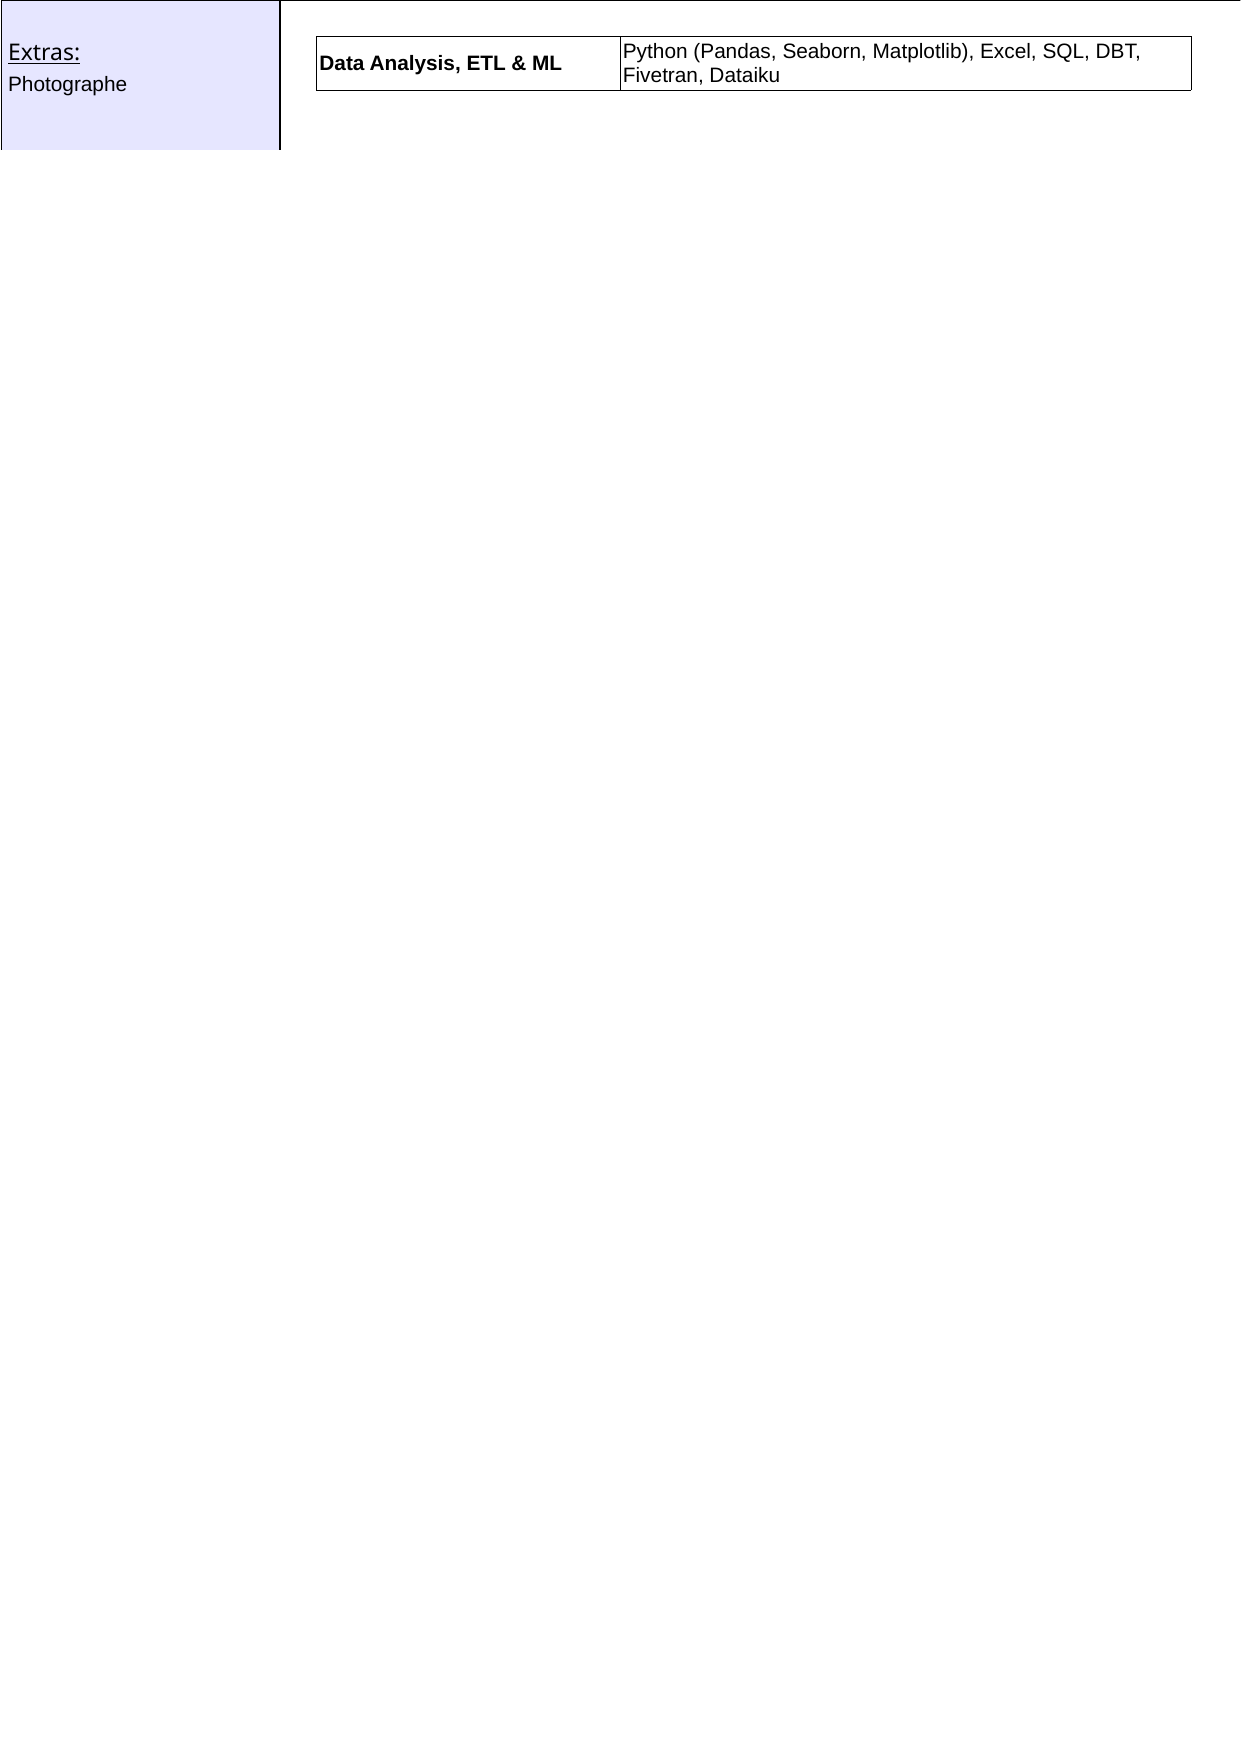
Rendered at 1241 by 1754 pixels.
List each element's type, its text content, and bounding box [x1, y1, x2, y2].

table_cell Data Analysis, ETL & ML [317, 37, 620, 90]
table_cell Python (Pandas, Seaborn, Matplotlib), Excel, SQL, DBT, Fivetran, Dataiku [621, 37, 1191, 90]
table_header Extras: Photographe [2, 1, 279, 150]
table_header [281, 1, 1241, 150]
